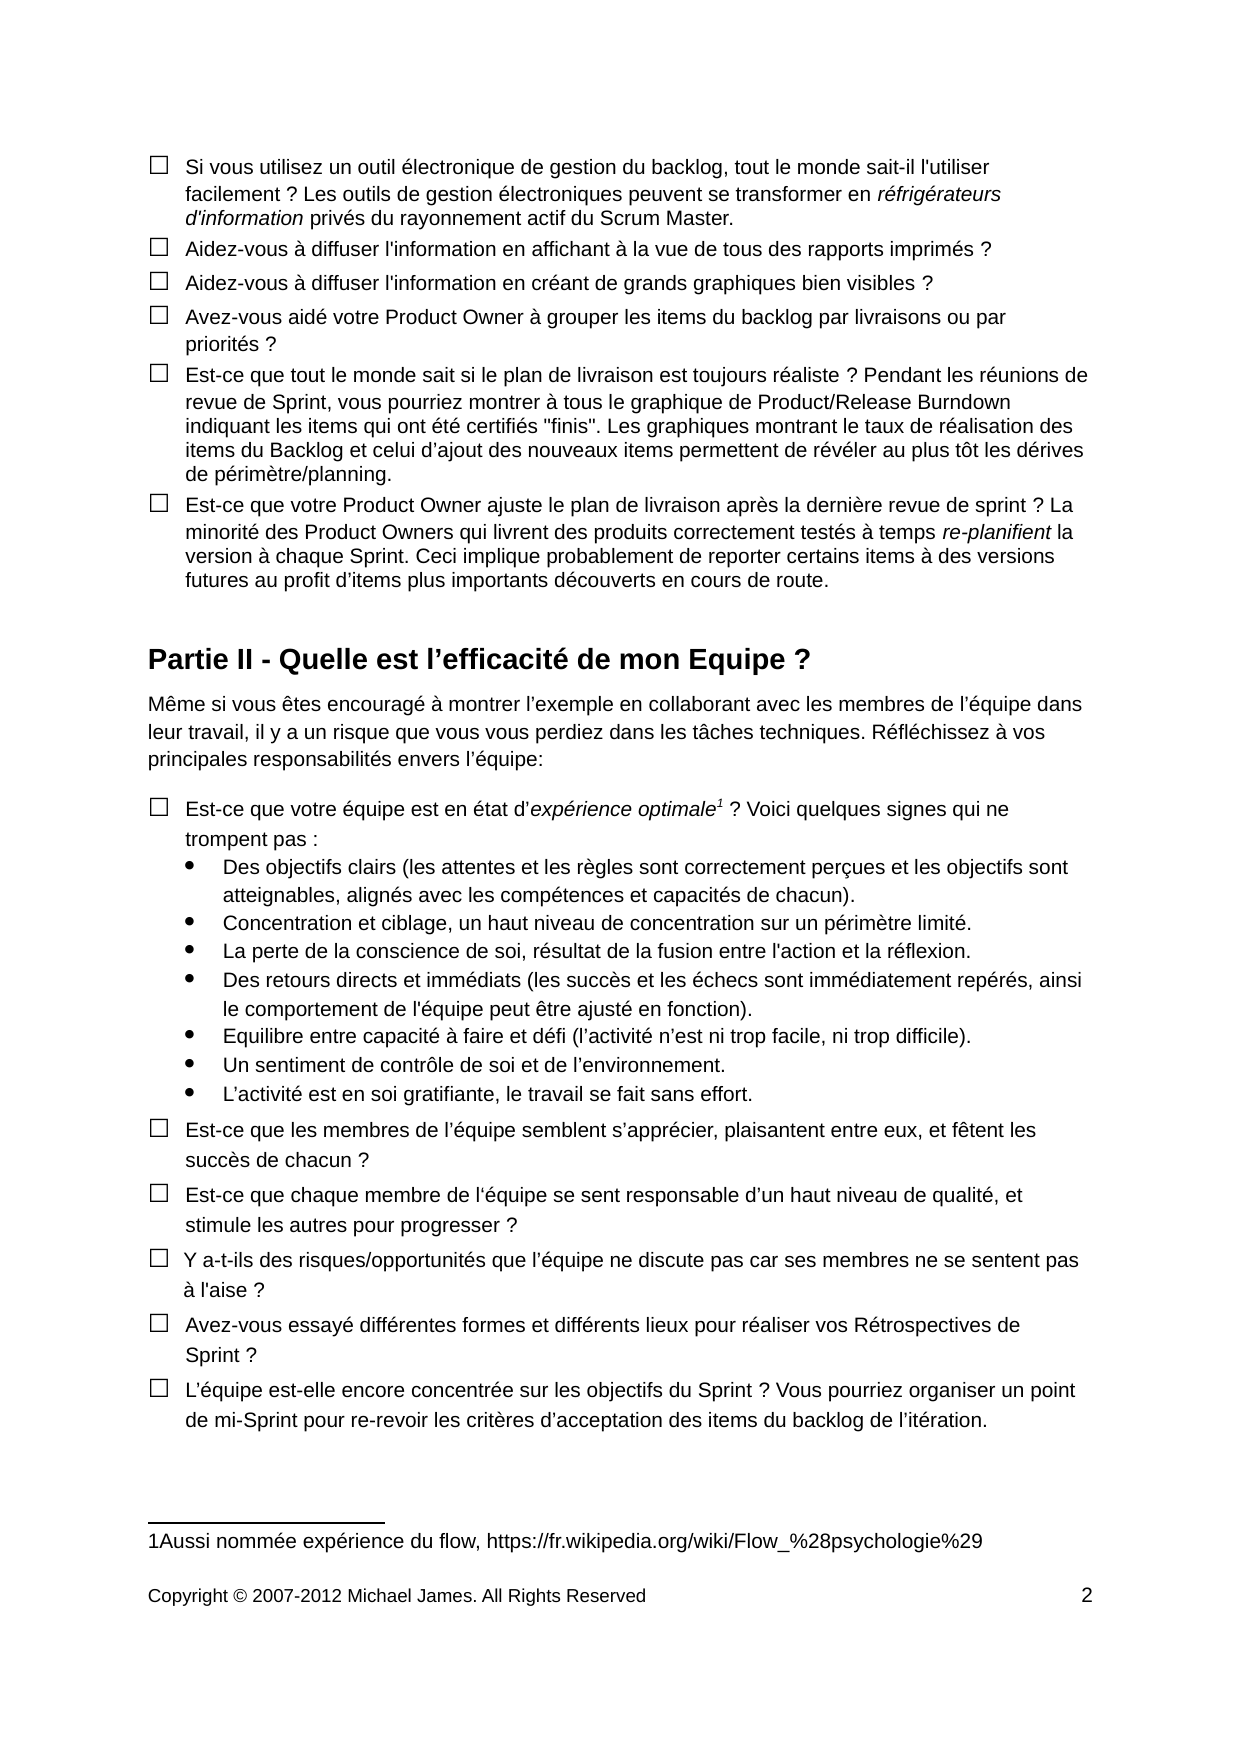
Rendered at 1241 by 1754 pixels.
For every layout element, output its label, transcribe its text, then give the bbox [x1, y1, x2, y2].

list Avez-vous essayé différentes formes et différents lieux pour réaliser vos Rétrospectives de Sprint ? [148, 1306, 1093, 1367]
list Avez-vous aidé votre Product Owner à grouper les items du backlog par livraisons ou par priorités ? [148, 298, 1093, 356]
list Y a-t-ils des risques/opportunités que l’équipe ne discute pas car ses membres ne se sentent pas à l'aise ? [148, 1241, 1093, 1302]
list Des objectifs clairs (les attentes et les règles sont correctement perçues et les objectifs sont atteignables, alignés avec les compétences et capacités de chacun). [185, 854, 1093, 907]
list La perte de la conscience de soi, résultat de la fusion entre l'action et la réflexion. [185, 939, 1093, 964]
list Est-ce que chaque membre de l‘équipe se sent responsable d’un haut niveau de qualité, et stimule les autres pour progresser ? [148, 1175, 1093, 1237]
list Est-ce que votre équipe est en état d’expérience optimale ? Voici quelques signes qui ne trompent pas : [148, 789, 1093, 851]
list Aidez-vous à diffuser l'information en affichant à la vue de tous des rapports imprimés ? [148, 229, 1093, 264]
list Aidez-vous à diffuser l'information en créant de grands graphiques bien visibles ? [148, 264, 1093, 298]
list L’équipe est-elle encore concentrée sur les objectifs du Sprint ? Vous pourriez organiser un point de mi-Sprint pour re-revoir les critères d’acceptation des items du backlog de l’itération. [148, 1371, 1093, 1432]
list Est-ce que tout le monde sait si le plan de livraison est toujours réaliste ? Pendant les réunions de revue de Sprint, vous pourriez montrer à tous le graphique de Product/Release Burndown indiquant les items qui ont été certifiés "finis". Les graphiques montrant le taux de réalisation des items du Backlog et celui d’ajout des nouveaux items permettent de révéler au plus tôt les dérives de périmètre/planning. [148, 356, 1093, 486]
list L’activité est en soi gratifiante, le travail se fait sans effort. [185, 1082, 1093, 1107]
list Un sentiment de contrôle de soi et de l’environnement. [185, 1053, 1093, 1078]
list Aussi nommée expérience du flow, https://fr.wikipedia.org/wiki/Flow_%28psychologie%29 [148, 1529, 1093, 1553]
list Equilibre entre capacité à faire et défi (l’activité n’est ni trop facile, ni trop difficile). [185, 1024, 1093, 1049]
list Des retours directs et immédiats (les succès et les échecs sont immédiatement repérés, ainsi le comportement de l'équipe peut être ajusté en fonction). [185, 968, 1093, 1021]
list Si vous utilisez un outil électronique de gestion du backlog, tout le monde sait-il l'utiliser facilement ? Les outils de gestion électroniques peuvent se transformer en réfrigérateurs d'information privés du rayonnement actif du Scrum Master. [148, 148, 1093, 229]
list Concentration et ciblage, un haut niveau de concentration sur un périmètre limité. [185, 911, 1093, 936]
subtitle Partie II - Quelle est l’efficacité de mon Equipe ? [148, 642, 1093, 675]
list Est-ce que les membres de l’équipe semblent s’apprécier, plaisantent entre eux, et fêtent les succès de chacun ? [148, 1110, 1093, 1172]
text Même si vous êtes encouragé à montrer l’exemple en collaborant avec les membres de l’équipe dans leur travail, il y a un risque que vous vous perdiez dans les tâches techniques. Réfléchissez à vos principales responsabilités envers l’équipe: [148, 692, 1093, 771]
list Est-ce que votre Product Owner ajuste le plan de livraison après la dernière revue de sprint ? La minorité des Product Owners qui livrent des produits correctement testés à temps re-planifient la version à chaque Sprint. Ceci implique probablement de reporter certains items à des versions futures au profit d’items plus importants découverts en cours de route. [148, 486, 1093, 592]
